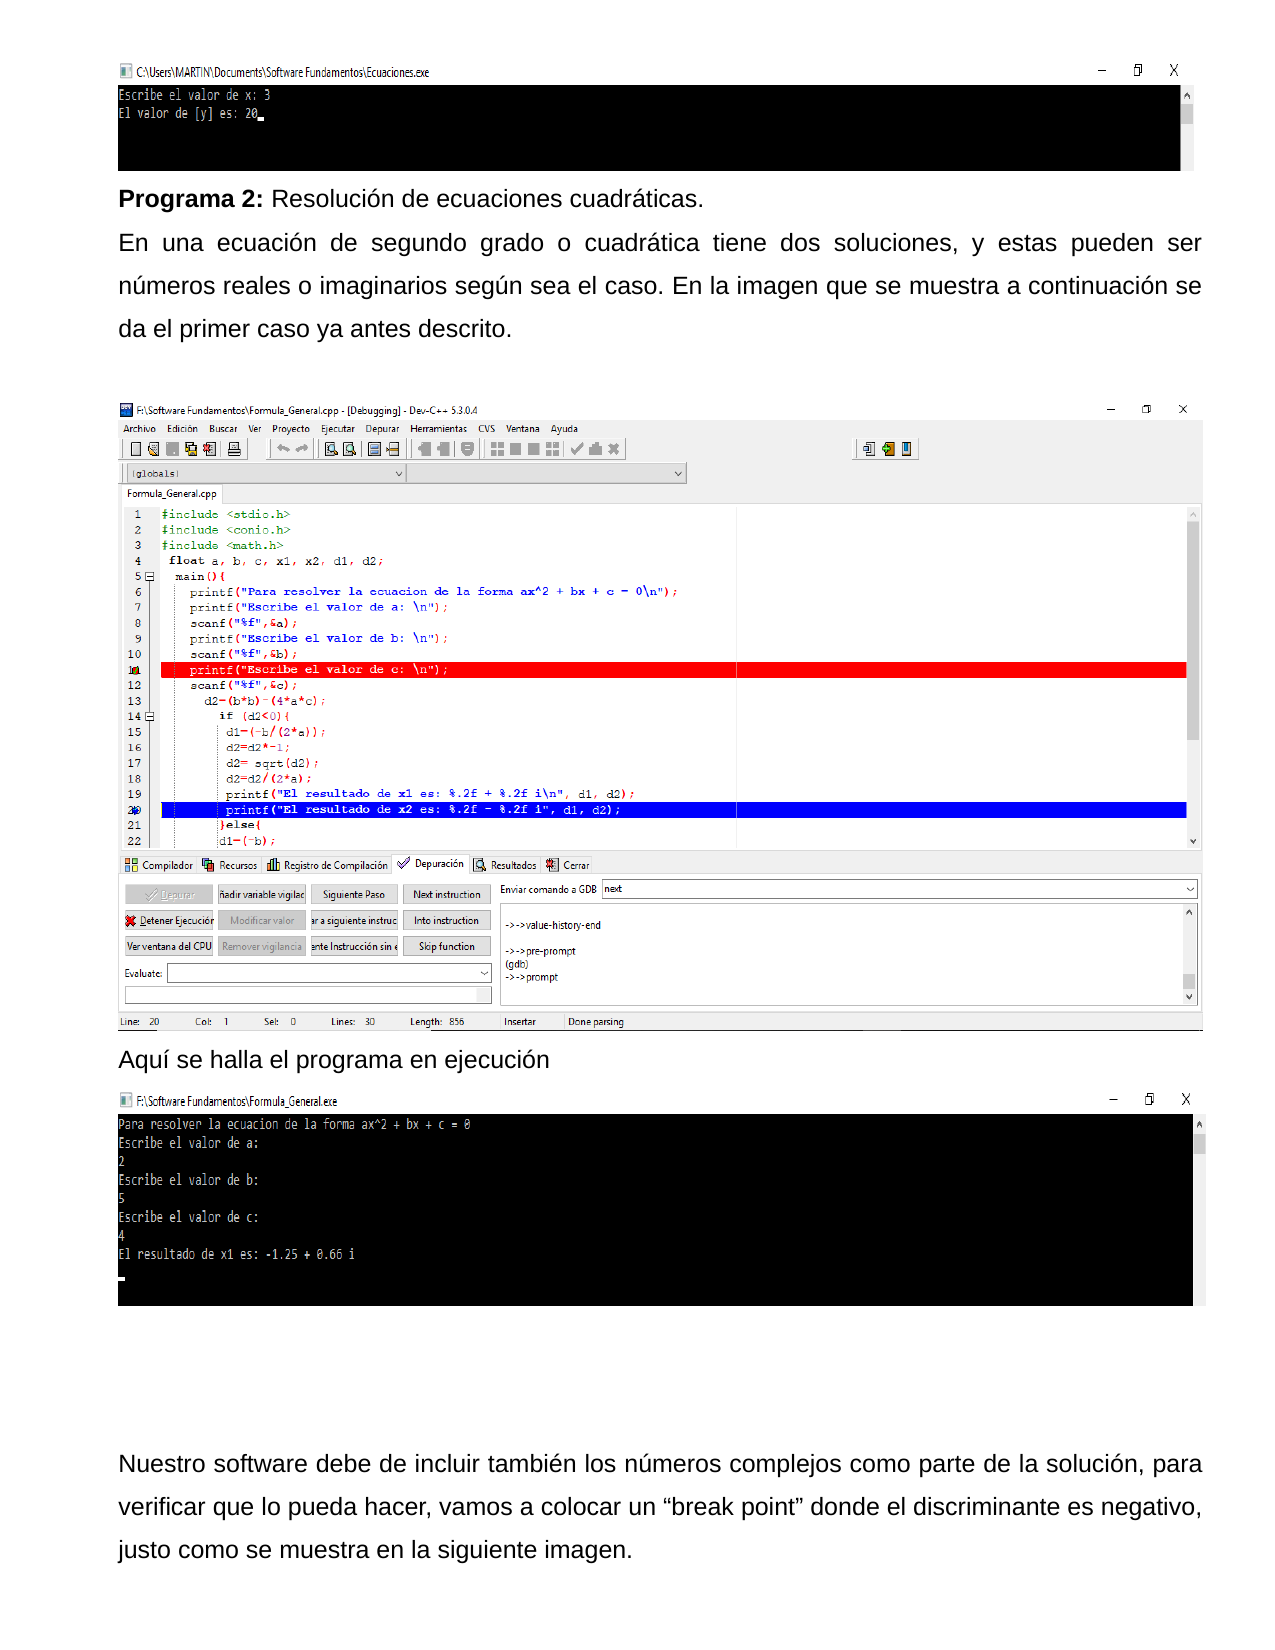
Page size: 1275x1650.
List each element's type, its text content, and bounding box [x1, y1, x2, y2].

text Aquí se halla el programa en ejecución [118, 1045, 1205, 1074]
text Programa 2: Resolución de ecuaciones cuadráticas. [118, 184, 1205, 213]
text En una ecuación de segundo grado o cuadrática tiene dos soluciones, y estas pueden ser números reales o imaginarios según sea el caso. En la imagen que se muestra a continuación se da el primer caso ya antes descrito. [118, 228, 1205, 343]
text Nuestro software debe de incluir también los números complejos como parte de la solución, para verificar que lo pueda hacer, vamos a colocar un “break point” donde el discriminante es negativo, justo como se muestra en la siguiente imagen. [118, 1449, 1205, 1564]
